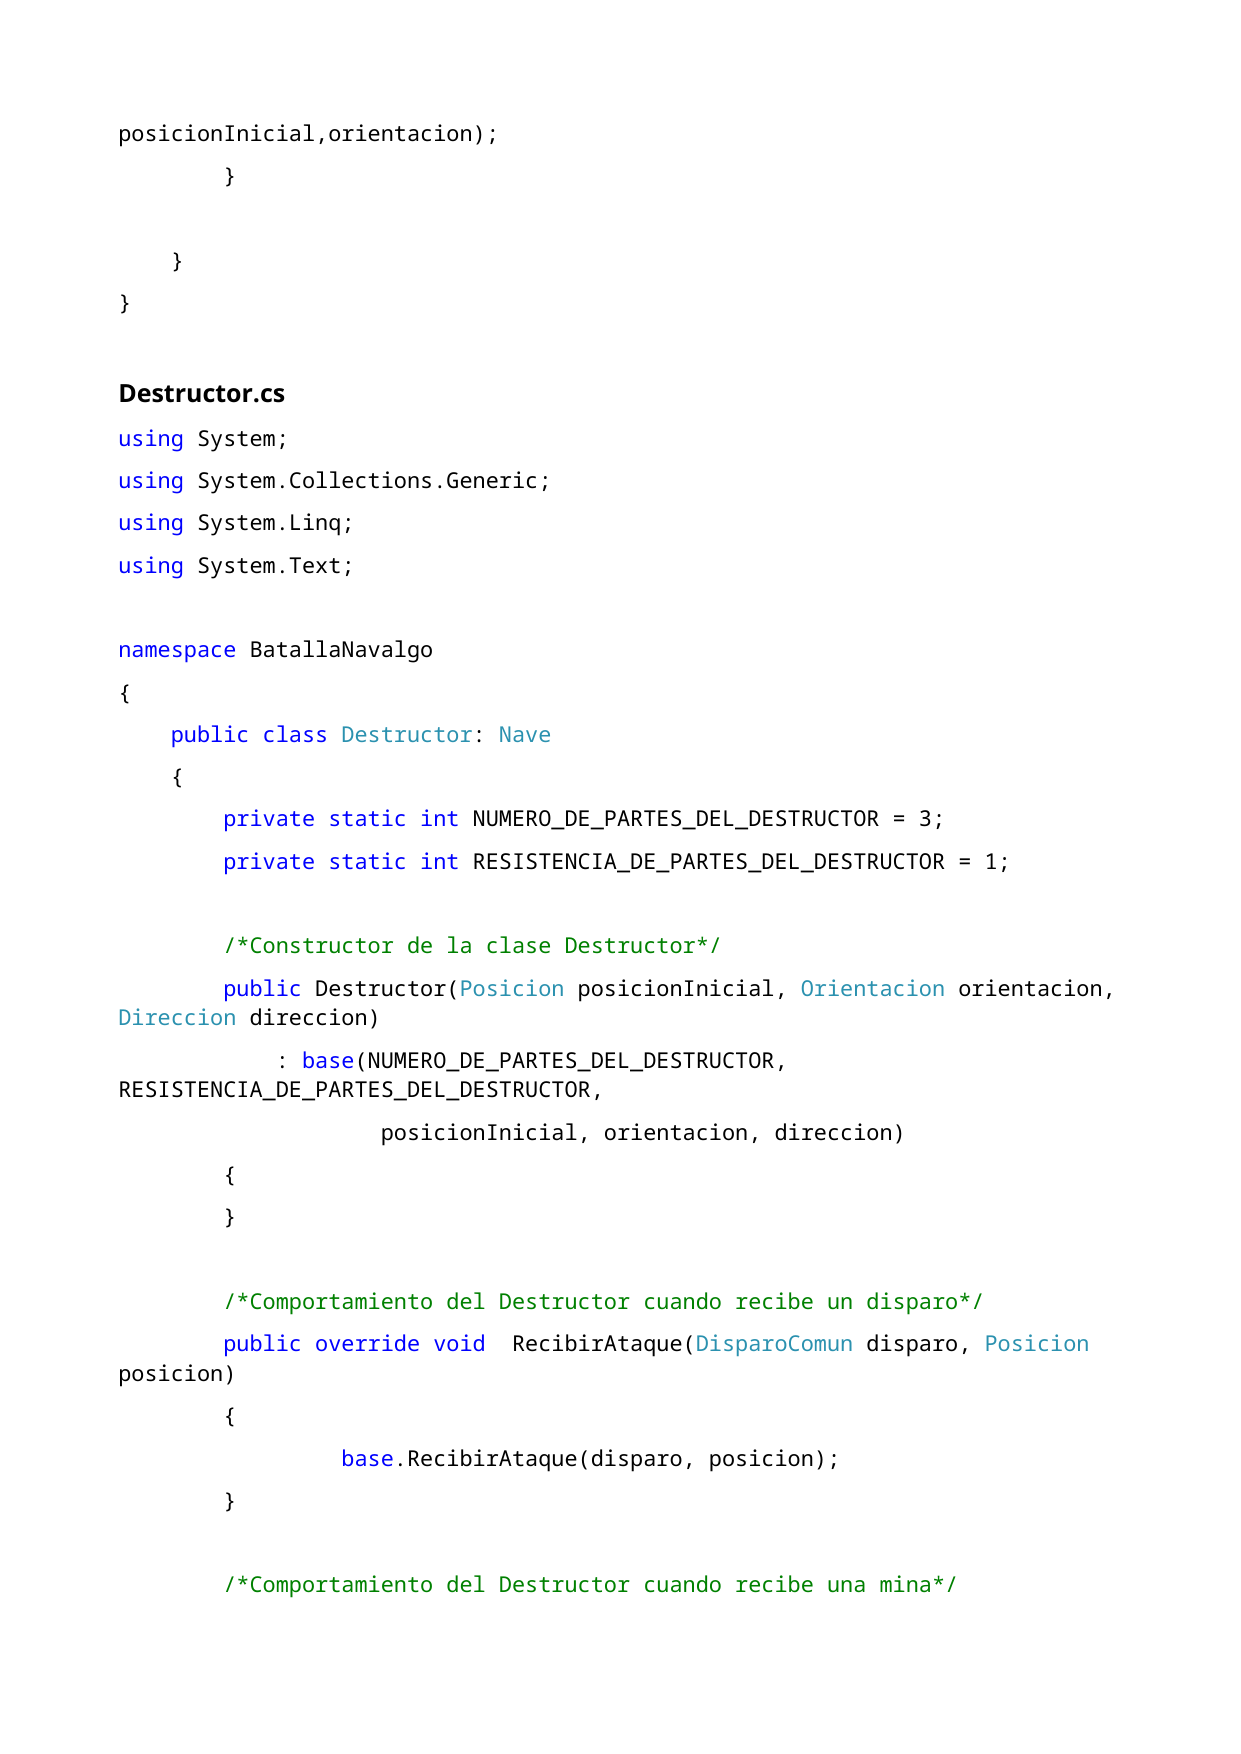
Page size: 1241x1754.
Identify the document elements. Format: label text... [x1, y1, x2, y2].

text public Destructor(Posicion posicionInicial, Orientacion orientacion, Direccion direccion) [118, 972, 1122, 1032]
text using System.Text; [118, 549, 1122, 579]
text { [118, 761, 1122, 791]
text public override void RecibirAtaque(DisparoComun disparo, Posicion posicion) [118, 1328, 1122, 1388]
text } [118, 1201, 1122, 1231]
text { [118, 1400, 1122, 1430]
text } [118, 160, 1122, 190]
text namespace BatallaNavalgo [118, 634, 1122, 664]
text public class Destructor: Nave [118, 719, 1122, 748]
text posicionInicial,orientacion); [118, 118, 1122, 148]
text } [118, 245, 1122, 275]
text private static int RESISTENCIA_DE_PARTES_DEL_DESTRUCTOR = 1; [118, 846, 1122, 875]
text using System.Collections.Generic; [118, 465, 1122, 495]
text : base(NUMERO_DE_PARTES_DEL_DESTRUCTOR, RESISTENCIA_DE_PARTES_DEL_DESTRUCTOR, [118, 1044, 1122, 1104]
text Destructor.cs [118, 376, 1122, 410]
text } [118, 1485, 1122, 1514]
text using System.Linq; [118, 507, 1122, 537]
text { [118, 1159, 1122, 1189]
text /*Constructor de la clase Destructor*/ [118, 930, 1122, 960]
text using System; [118, 423, 1122, 452]
text } [118, 287, 1122, 317]
text private static int NUMERO_DE_PARTES_DEL_DESTRUCTOR = 3; [118, 803, 1122, 833]
text posicionInicial, orientacion, direccion) [118, 1117, 1122, 1146]
text base.RecibirAtaque(disparo, posicion); [118, 1442, 1122, 1472]
text /*Comportamiento del Destructor cuando recibe un disparo*/ [118, 1286, 1122, 1316]
text /*Comportamiento del Destructor cuando recibe una mina*/ [118, 1569, 1122, 1599]
text { [118, 676, 1122, 706]
